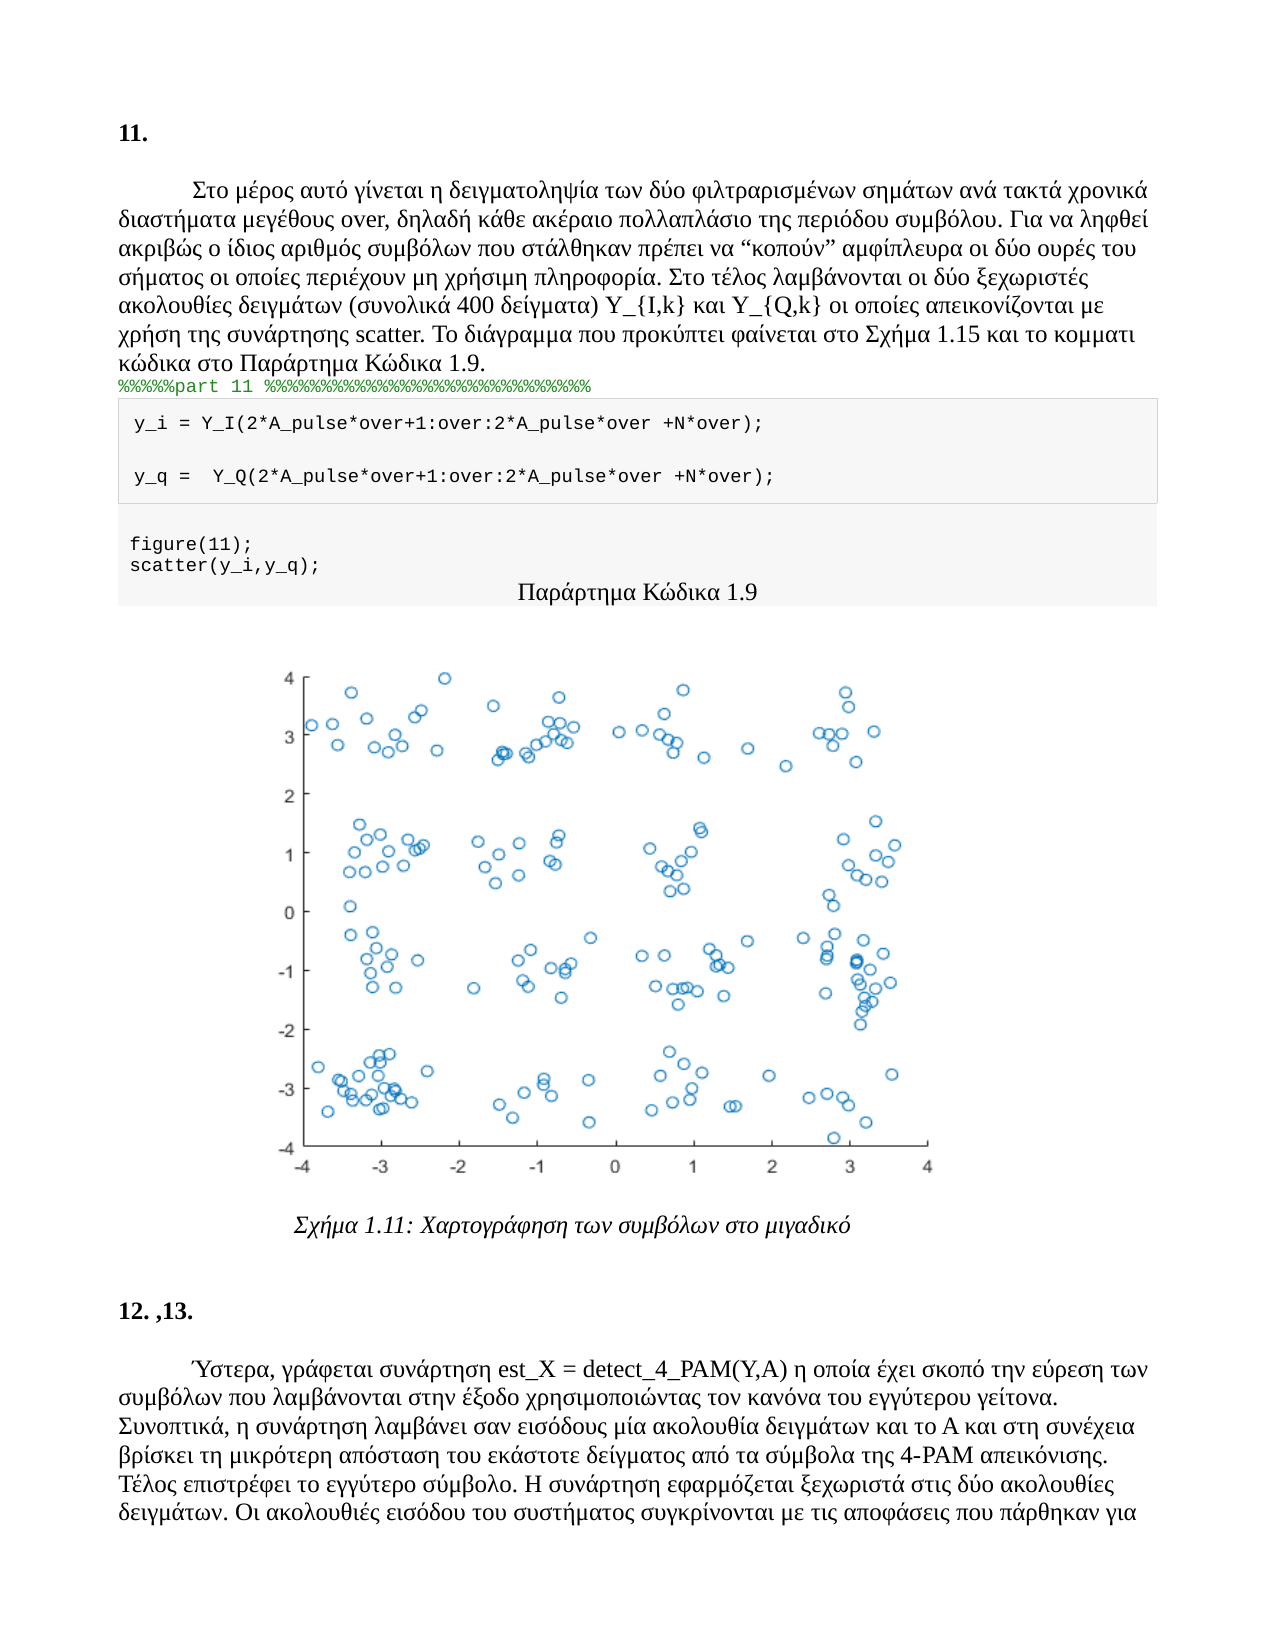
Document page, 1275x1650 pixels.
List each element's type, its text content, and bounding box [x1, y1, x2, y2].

text 11. [118, 118, 1157, 147]
picture [198, 634, 1005, 1210]
text %%%%%part 11 %%%%%%%%%%%%%%%%%%%%%%%%%%%%% [118, 377, 1157, 398]
text Σχήμα 1.11: Χαρτογράφηση των συμβόλων στο μιγαδικό [170, 638, 977, 1239]
text Παράρτημα Κώδικα 1.9 [118, 577, 1157, 606]
text y_q = Y_Q(2*A_pulse*over+1:over:2*A_pulse*over +N*over); [119, 451, 1157, 503]
text y_i = Y_I(2*A_pulse*over+1:over:2*A_pulse*over +N*over); [119, 399, 1157, 435]
text Στο μέρος αυτό γίνεται η δειγματοληψία των δύο φιλτραρισμένων σημάτων ανά τακτά χρονικά διαστήματα μεγέθους over, δηλαδή κάθε ακέραιο πολλαπλάσιο της περιόδου συμβόλου. Για να ληφθεί ακριβώς ο ίδιος αριθμός συμβόλων που στάλθηκαν πρέπει να “κοπούν” αμφίπλευρα οι δύο ουρές του σήματος οι οποίες περιέχουν μη χρήσιμη πληροφορία. Στο τέλος λαμβάνονται οι δύο ξεχωριστές ακολουθίες δειγμάτων (συνολικά 400 δείγματα) Y_{I,k} και Y_{Q,k} οι οποίες απεικονίζονται με χρήση της συνάρτησης scatter. Το διάγραμμα που προκύπτει φαίνεται στο Σχήμα 1.15 και το κομματι κώδικα στο Παράρτημα Κώδικα 1.9. [118, 176, 1157, 377]
text scatter(y_i,y_q); [118, 556, 1157, 577]
text 12. ,13. [118, 1296, 1157, 1325]
text Ύστερα, γράφεται συνάρτηση est_X = detect_4_PAM(Y,A) η οποία έχει σκοπό την εύρεση των συμβόλων που λαμβάνονται στην έξοδο χρησιμοποιώντας τον κανόνα του εγγύτερου γείτονα. Συνοπτικά, η συνάρτηση λαμβάνει σαν εισόδους μία ακολουθία δειγμάτων και το Α και στη συνέχεια βρίσκει τη μικρότερη απόσταση του εκάστοτε δείγματος από τα σύμβολα της 4-PAM απεικόνισης. Τέλος επιστρέφει το εγγύτερο σύμβολο. Η συνάρτηση εφαρμόζεται ξεχωριστά στις δύο ακολουθίες δειγμάτων. Οι ακολουθιές εισόδου του συστήματος συγκρίνονται με τις αποφάσεις που πάρθηκαν για [118, 1354, 1157, 1526]
text figure(11); [118, 534, 1157, 556]
